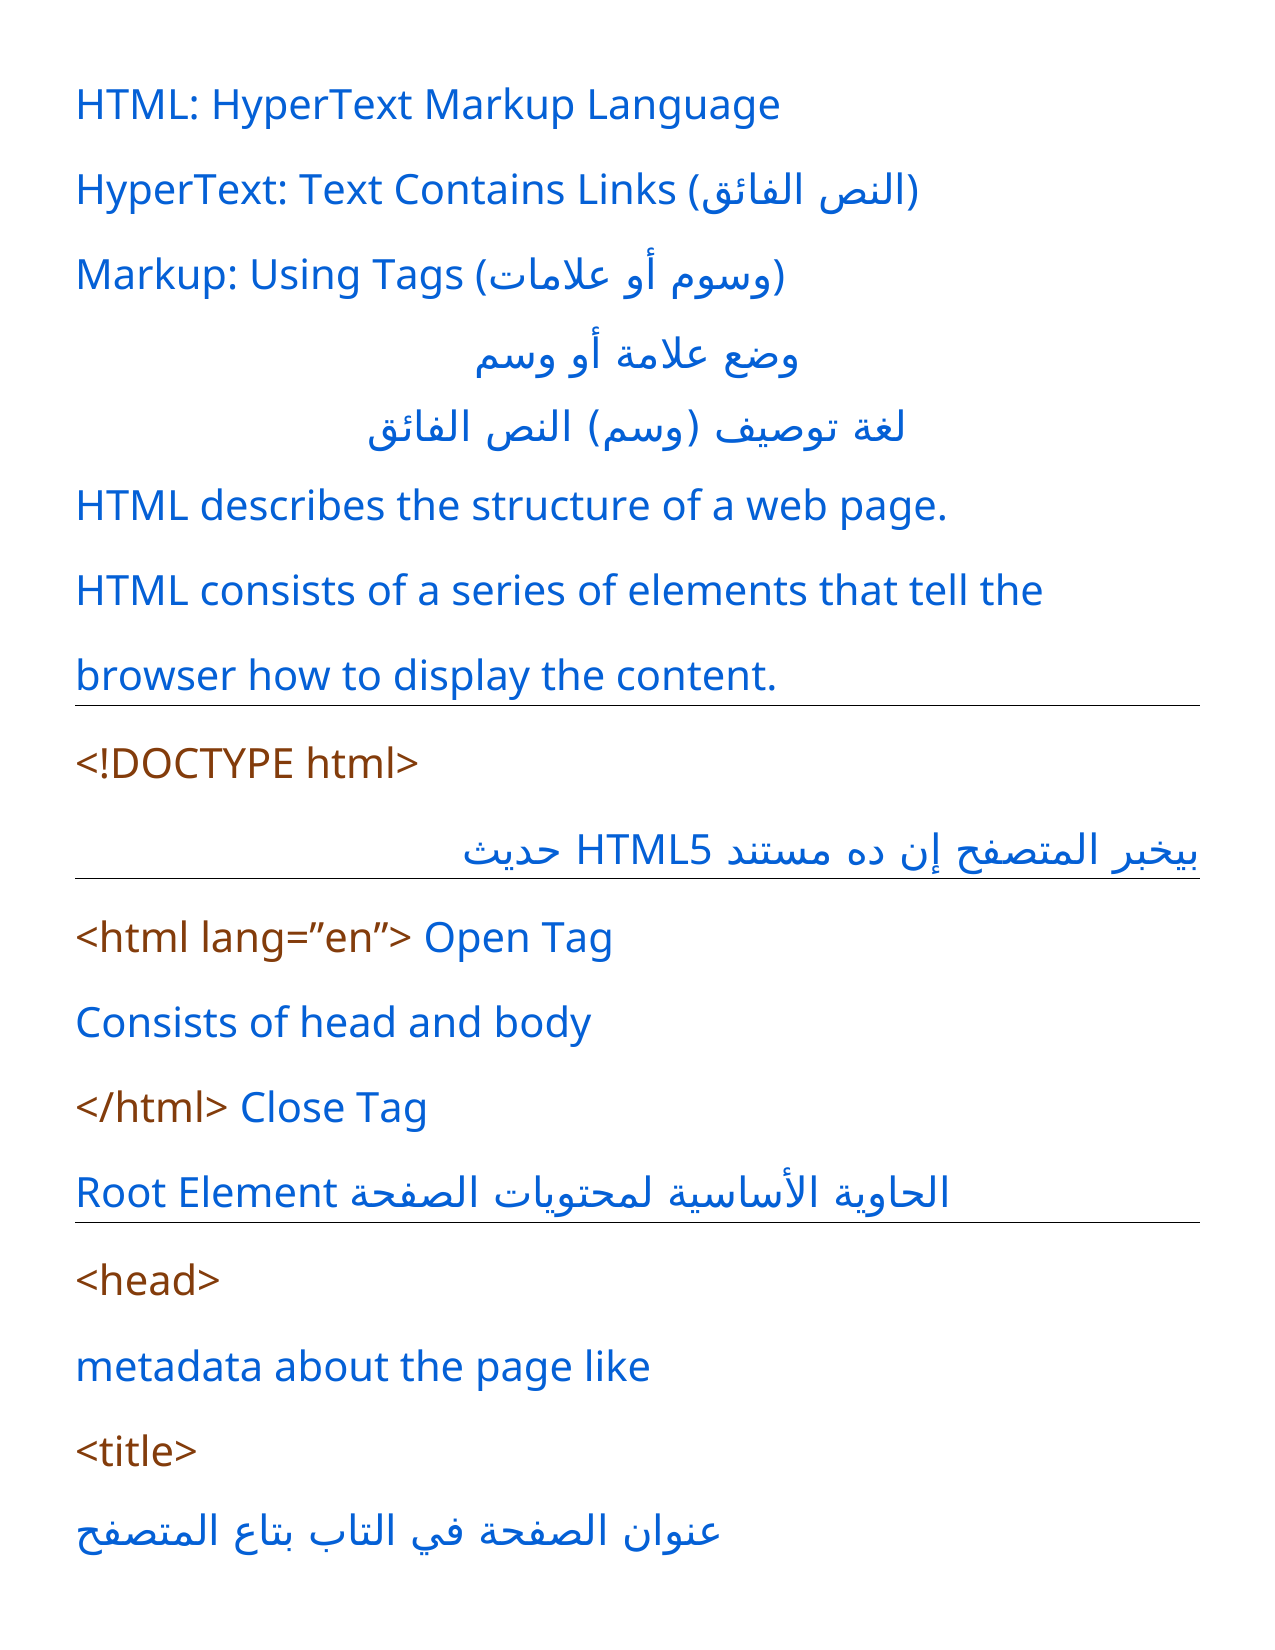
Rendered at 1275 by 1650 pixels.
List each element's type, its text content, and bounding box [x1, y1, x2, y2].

text بيخبر المتصفح إن ده مستند HTML5 حديث [75, 819, 1200, 878]
text <!DOCTYPE html> [75, 734, 1200, 791]
text Root Element الحاوية الأساسية لمحتويات الصفحة [75, 1163, 1200, 1222]
text <html lang=”en”> Open Tag [75, 908, 1200, 964]
text HTML: HyperText Markup Language [75, 75, 1200, 132]
text Consists of head and body [75, 993, 1200, 1049]
text عنوان الصفحة في التاب بتاع المتصفح [75, 1507, 1200, 1555]
text Markup: Using Tags (وسوم أو علامات) [75, 245, 1200, 302]
text HTML consists of a series of elements that tell the browser how to display the content. [75, 561, 1200, 705]
text <head> [75, 1251, 1200, 1308]
text HTML describes the structure of a web page. [75, 476, 1200, 533]
text لغة توصيف (وسم) النص الفائق [75, 403, 1200, 452]
text metadata about the page like [75, 1336, 1200, 1393]
text وضع علامة أو وسم [75, 330, 1200, 379]
text </html> Close Tag [75, 1078, 1200, 1135]
text HyperText: Text Contains Links (النص الفائق) [75, 160, 1200, 217]
text <title> [75, 1421, 1200, 1478]
